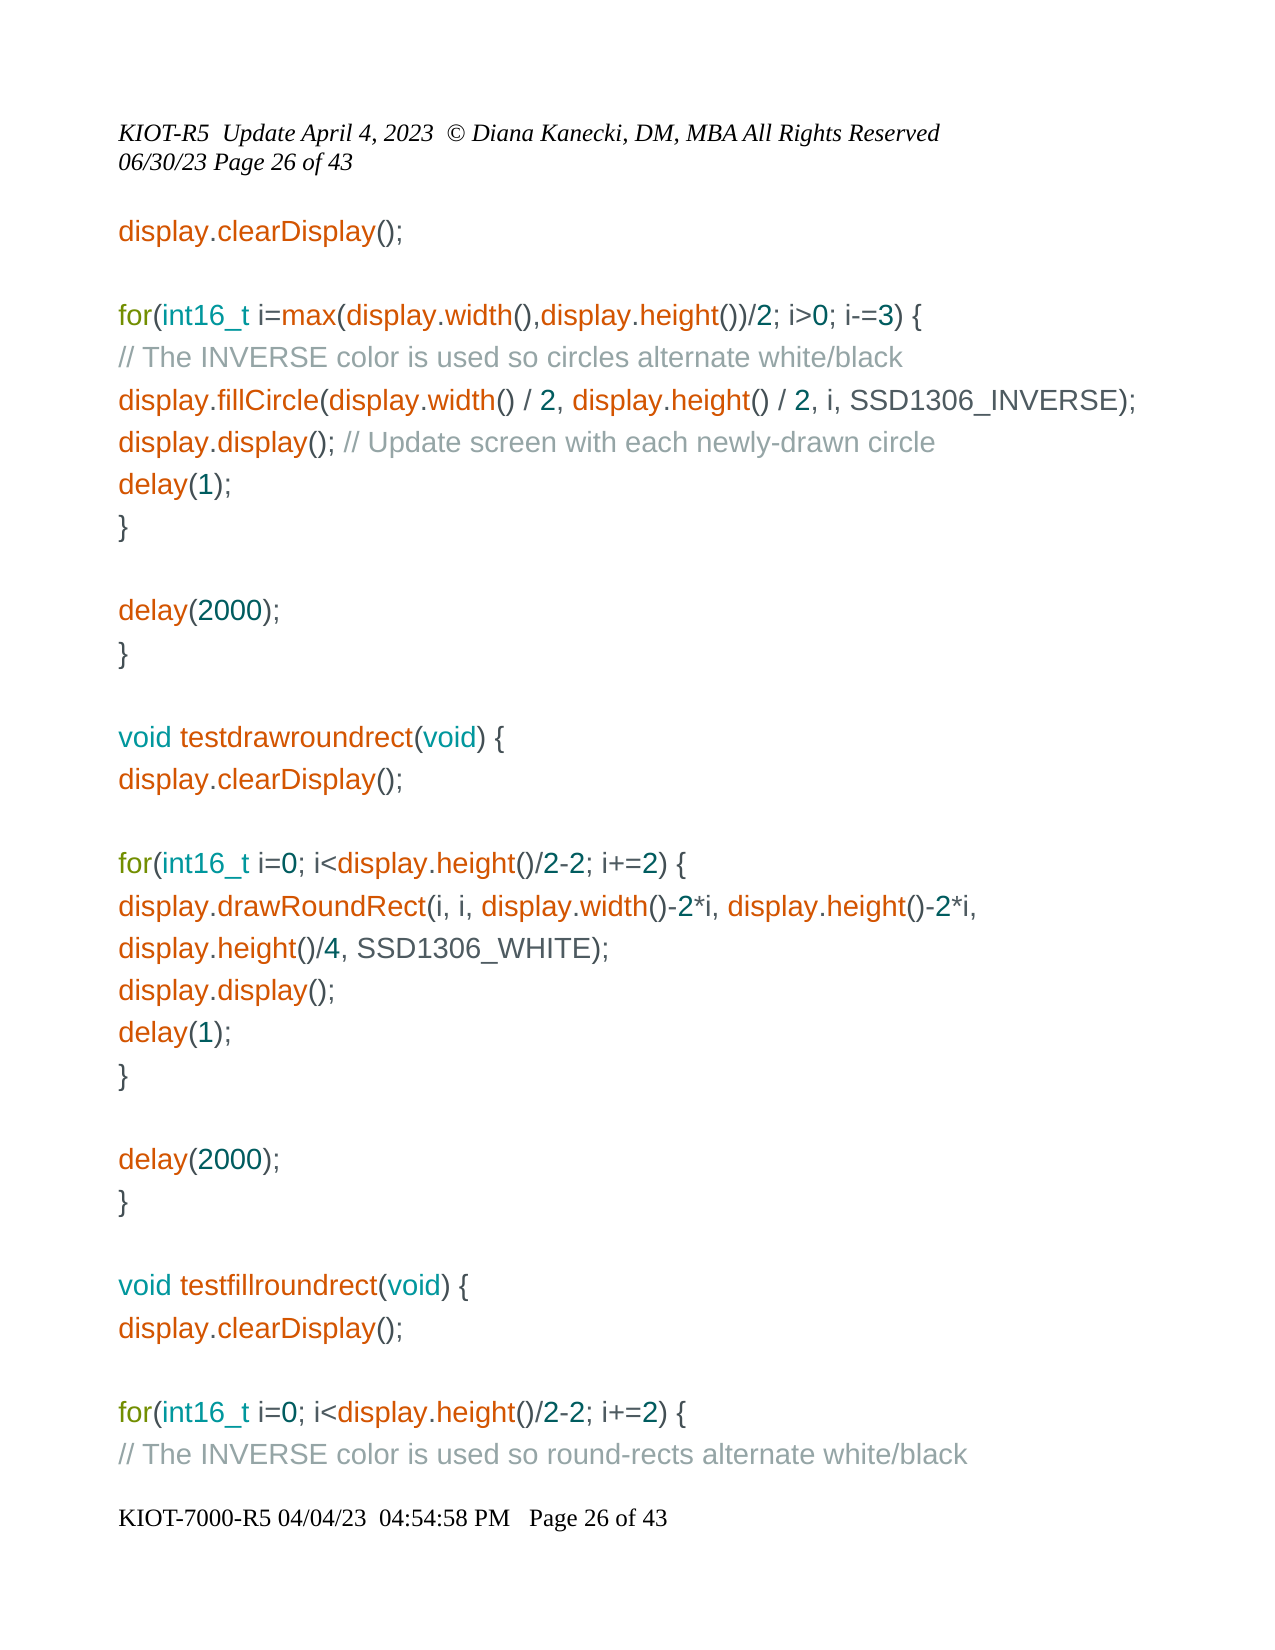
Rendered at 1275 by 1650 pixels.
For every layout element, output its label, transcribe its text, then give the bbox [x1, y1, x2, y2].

text } [118, 500, 1157, 543]
text display.display(); [118, 964, 1157, 1007]
text delay(2000); [118, 585, 1157, 627]
text delay(2000); [118, 1133, 1157, 1175]
text void testfillroundrect(void) { [118, 1260, 1157, 1302]
text } [118, 1049, 1157, 1091]
text delay(1); [118, 1007, 1157, 1049]
text display.fillCircle(display.width() / 2, display.height() / 2, i, SSD1306_INVERSE); [118, 374, 1157, 416]
text for(int16_t i=0; i<display.height()/2-2; i+=2) { [118, 838, 1157, 880]
text display.height()/4, SSD1306_WHITE); [118, 922, 1157, 964]
text for(int16_t i=max(display.width(),display.height())/2; i>0; i-=3) { [118, 289, 1157, 332]
text } [118, 1175, 1157, 1218]
text for(int16_t i=0; i<display.height()/2-2; i+=2) { [118, 1386, 1157, 1428]
text display.drawRoundRect(i, i, display.width()-2*i, display.height()-2*i, [118, 880, 1157, 922]
text display.display(); // Update screen with each newly-drawn circle [118, 416, 1157, 458]
text delay(1); [118, 458, 1157, 500]
text // The INVERSE color is used so round-rects alternate white/black [118, 1428, 1157, 1471]
text // The INVERSE color is used so circles alternate white/black [118, 332, 1157, 374]
text display.clearDisplay(); [118, 753, 1157, 796]
text display.clearDisplay(); [118, 1302, 1157, 1344]
text } [118, 627, 1157, 669]
text display.clearDisplay(); [118, 205, 1157, 247]
text void testdrawroundrect(void) { [118, 711, 1157, 753]
